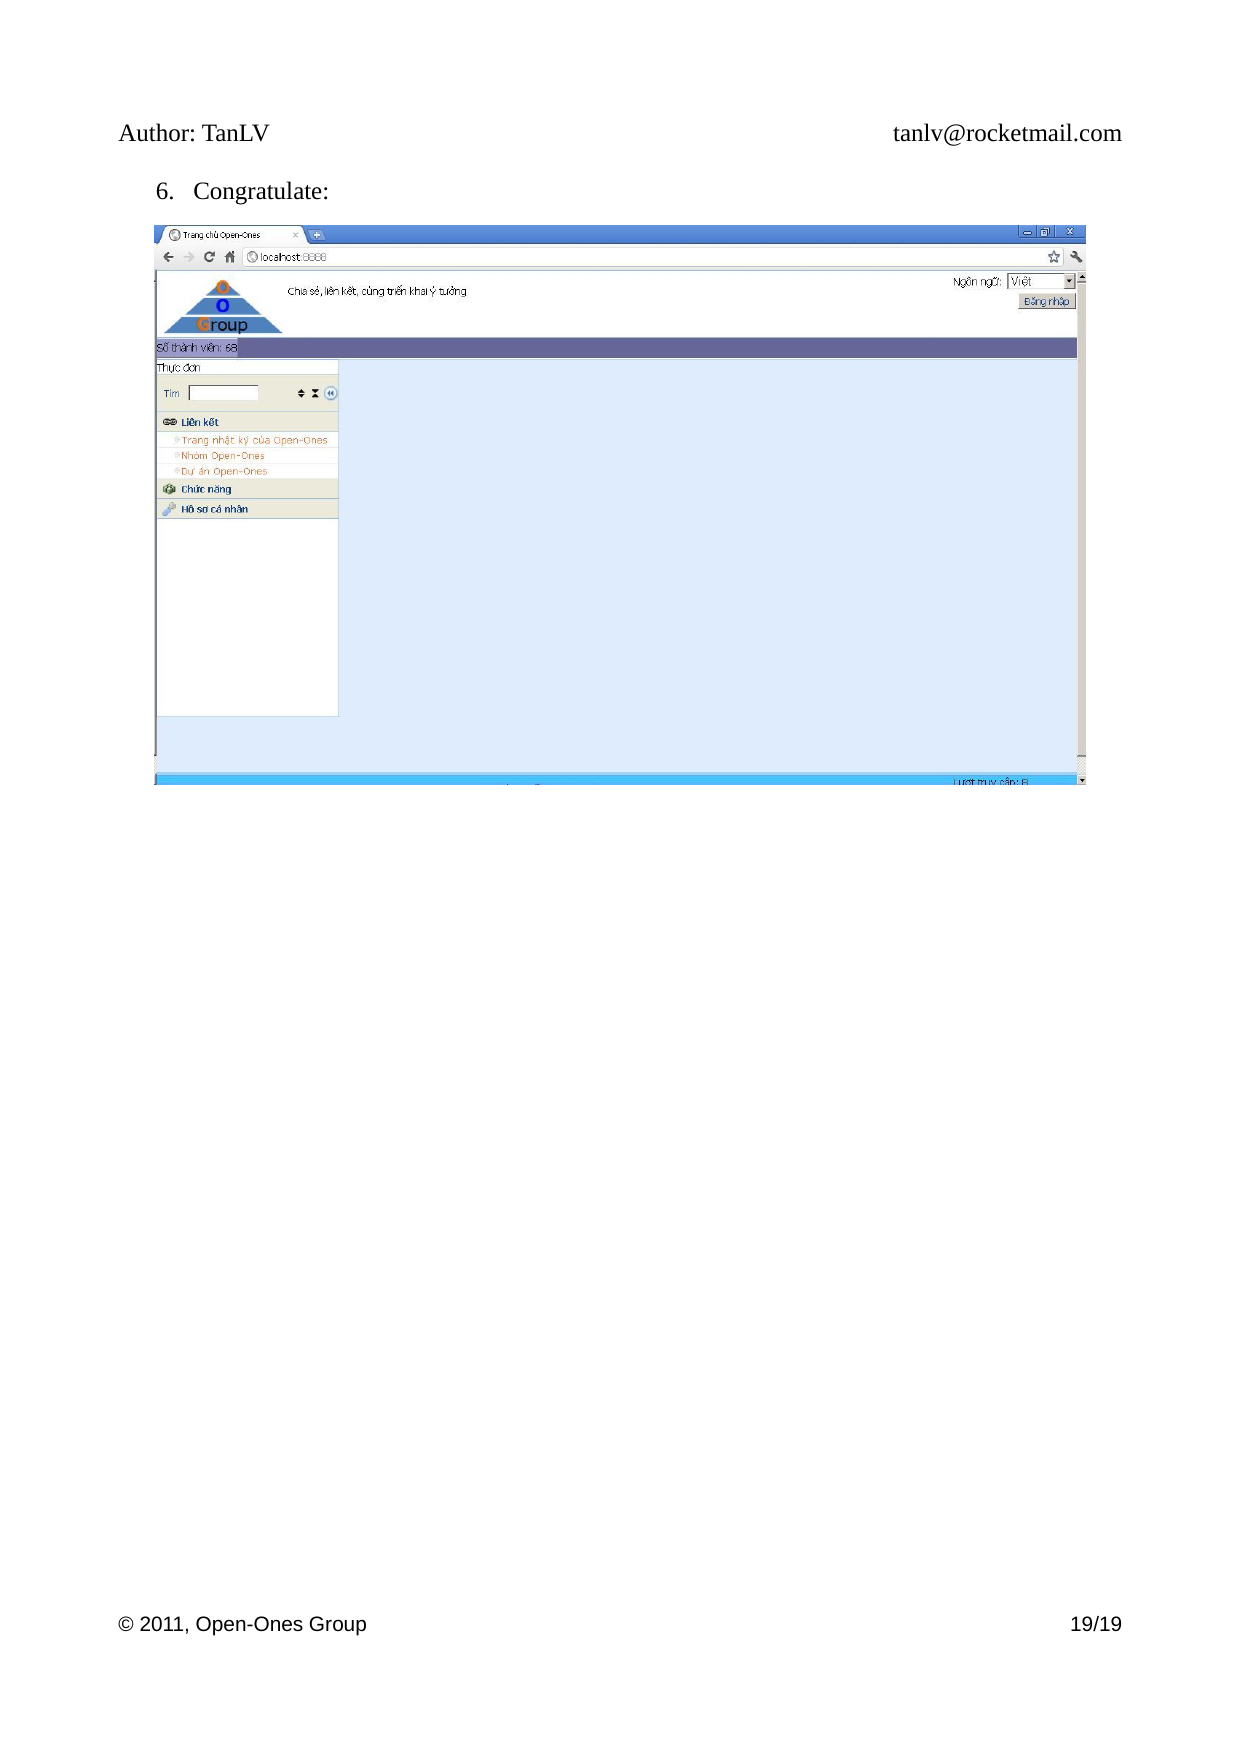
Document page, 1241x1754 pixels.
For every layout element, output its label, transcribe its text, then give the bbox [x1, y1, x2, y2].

picture [154, 225, 1086, 785]
list Congratulate: [156, 176, 1122, 205]
